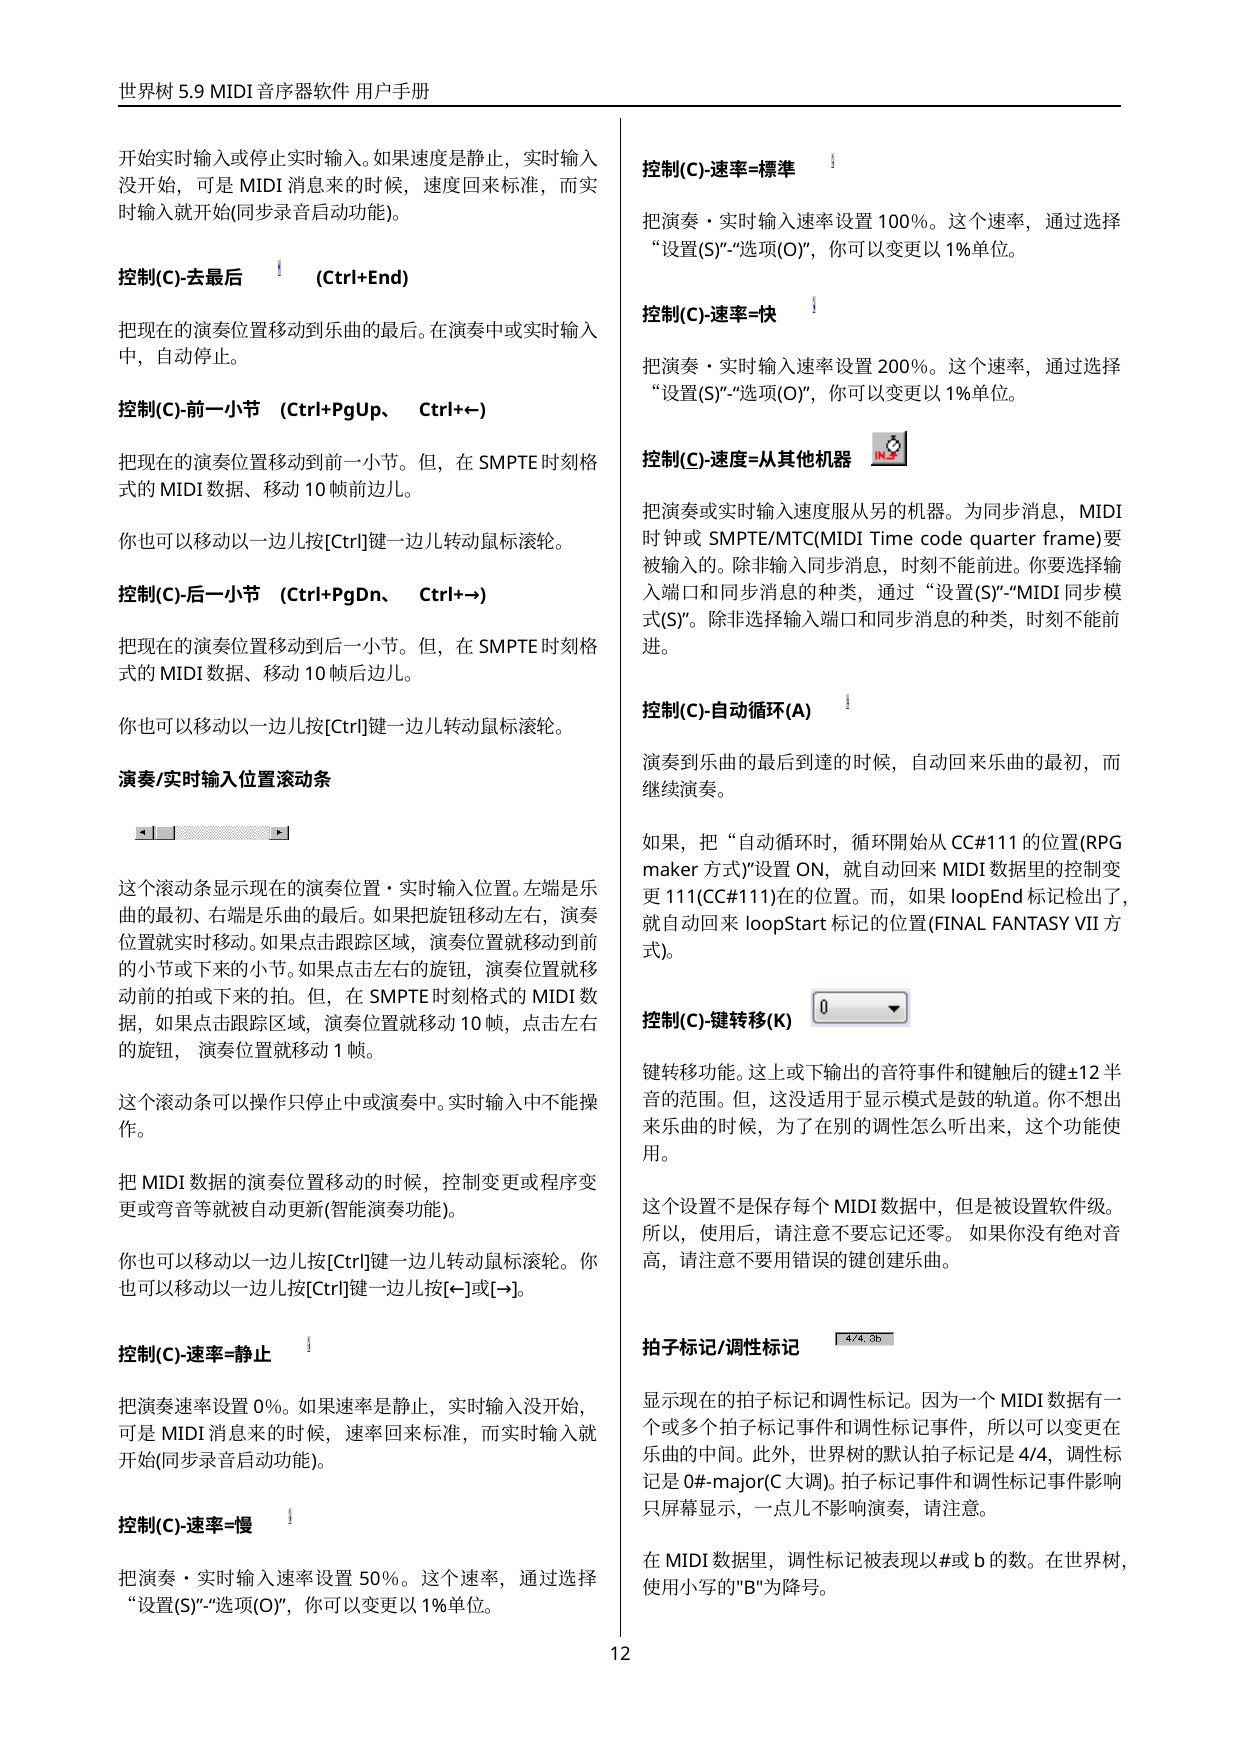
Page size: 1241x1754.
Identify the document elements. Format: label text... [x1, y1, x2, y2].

text 控制(C)-前一小节 (Ctrl+PgUp、 Ctrl+←) [118, 395, 598, 422]
picture [288, 1507, 292, 1524]
picture [831, 152, 835, 168]
text 控制(C)-速率=静止 [118, 1327, 598, 1366]
text 把现在的演奏位置移动到乐曲的最后。在演奏中或实时输入中，自动停止。 [118, 315, 598, 369]
picture [835, 1332, 896, 1346]
text 把演奏・实时输入速率设置50％。这个速率，通过选择“设置(S)”-“选项(O)”，你可以变更以1%单位。 [118, 1564, 598, 1618]
picture [277, 259, 281, 276]
text 显示现在的拍子标记和调性标记。因为一个MIDI数据有一个或多个拍子标记事件和调性标记事件，所以可以变更在乐曲的中间。此外，世界树的默认拍子标记是4/4，调性标记是0#-major(C大调)。拍子标记事件和调性标记事件影响只屏幕显示，一点儿不影响演奏，请注意。 [642, 1386, 1122, 1521]
text 把MIDI数据的演奏位置移动的时候，控制变更或程序变更或弯音等就被自动更新(智能演奏功能)。 [118, 1168, 598, 1222]
text 这个滚动条显示现在的演奏位置・实时输入位置。左端是乐曲的最初、右端是乐曲的最后。如果把旋钮移动左右，演奏位置就实时移动。如果点击跟踪区域，演奏位置就移动到前的小节或下来的小节。如果点击左右的旋钮，演奏位置就移动前的拍或下来的拍。但，在SMPTE时刻格式的MIDI数据，如果点击跟踪区域，演奏位置就移动10帧，点击左右的旋钮， 演奏位置就移动1帧。 [118, 874, 598, 1063]
text 你也可以移动以一边儿按[Ctrl]键一边儿转动鼠标滚轮。你也可以移动以一边儿按[Ctrl]键一边儿按[←]或[→]。 [118, 1247, 598, 1301]
text 把演奏・实时输入速率设置200％。这个速率，通过选择“设置(S)”-“选项(O)”，你可以变更以1%单位。 [642, 352, 1122, 406]
text 控制(C)-速率=快 [642, 287, 1122, 327]
text 控制(C)-后一小节 (Ctrl+PgDn、 Ctrl+→) [118, 579, 598, 607]
text 把演奏或实时输入速度服从另的机器。为同步消息，MIDI时钟或SMPTE/MTC(MIDI Time code quarter frame)要被输入的。除非输入同步消息，时刻不能前进。你要选择输入端口和同步消息的种类，通过“设置(S)”-“MIDI同步模式(S)”。除非选择输入端口和同步消息的种类，时刻不能前进。 [642, 497, 1122, 659]
picture [871, 431, 907, 466]
text 在MIDI数据里，调性标记被表现以#或b的数。在世界树，使用小写的"B"为降号。 [642, 1546, 1122, 1600]
text 拍子标记/调性标记 [642, 1323, 1122, 1360]
text 演奏/实时输入位置滚动条 [118, 764, 598, 791]
picture [810, 988, 911, 1027]
text 你也可以移动以一边儿按[Ctrl]键一边儿转动鼠标滚轮。 [118, 712, 598, 739]
text 控制(C)-键转移(K) [642, 988, 1122, 1032]
text 控制(C)-速率=慢 [118, 1498, 598, 1538]
text 把现在的演奏位置移动到前一小节。但，在SMPTE时刻格式的MIDI数据、移动10帧前边儿。 [118, 448, 598, 502]
text 把现在的演奏位置移动到后一小节。但，在SMPTE时刻格式的MIDI数据、移动10帧后边儿。 [118, 632, 598, 686]
picture [134, 826, 289, 840]
text 这个滚动条可以操作只停止中或演奏中。实时输入中不能操作。 [118, 1088, 598, 1142]
picture [812, 296, 816, 313]
text 把演奏速率设置0％。如果速率是静止，实时输入没开始，可是MIDI消息来的时候，速率回来标准，而实时输入就开始(同步录音启动功能)。 [118, 1392, 598, 1473]
text 这个设置不是保存每个MIDI数据中，但是被设置软件级。所以，使用后，请注意不要忘记还零。 如果你没有绝对音高，请注意不要用错误的键创建乐曲。 [642, 1191, 1122, 1272]
picture [307, 1335, 311, 1352]
text 控制(C)-自动循环(A) [642, 684, 1122, 723]
text 把演奏・实时输入速率设置100％。这个速率，通过选择“设置(S)”-“选项(O)”，你可以变更以1%单位。 [642, 207, 1122, 261]
text 控制(C)-速率=標準 [642, 144, 1122, 182]
text 如果，把“自动循环时，循环開始从CC#111的位置(RPG maker 方式)”设置ON，就自动回来MIDI数据里的控制变更111(CC#111)在的位置。而，如果loopEnd标记检出了，就自动回来 loopStart标记的位置(FINAL FANTASY VII方式)。 [642, 828, 1122, 962]
text 控制(C)-去最后 (Ctrl+End) [118, 250, 598, 290]
text 演奏到乐曲的最后到達的时候，自动回来乐曲的最初，而继续演奏。 [642, 748, 1122, 802]
text 键转移功能。这上或下输出的音符事件和键触后的键±12半音的范围。但，这没适用于显示模式是鼓的轨道。你不想出来乐曲的时候，为了在别的调性怎么听出来，这个功能使用。 [642, 1058, 1122, 1166]
text 开始实时输入或停止实时输入。如果速度是静止，实时输入没开始，可是MIDI消息来的时候，速度回来标准，而实时输入就开始(同步录音启动功能)。 [118, 144, 598, 224]
text 控制(C)-速度=从其他机器 [642, 432, 1122, 471]
text 你也可以移动以一边儿按[Ctrl]键一边儿转动鼠标滚轮。 [118, 527, 598, 554]
